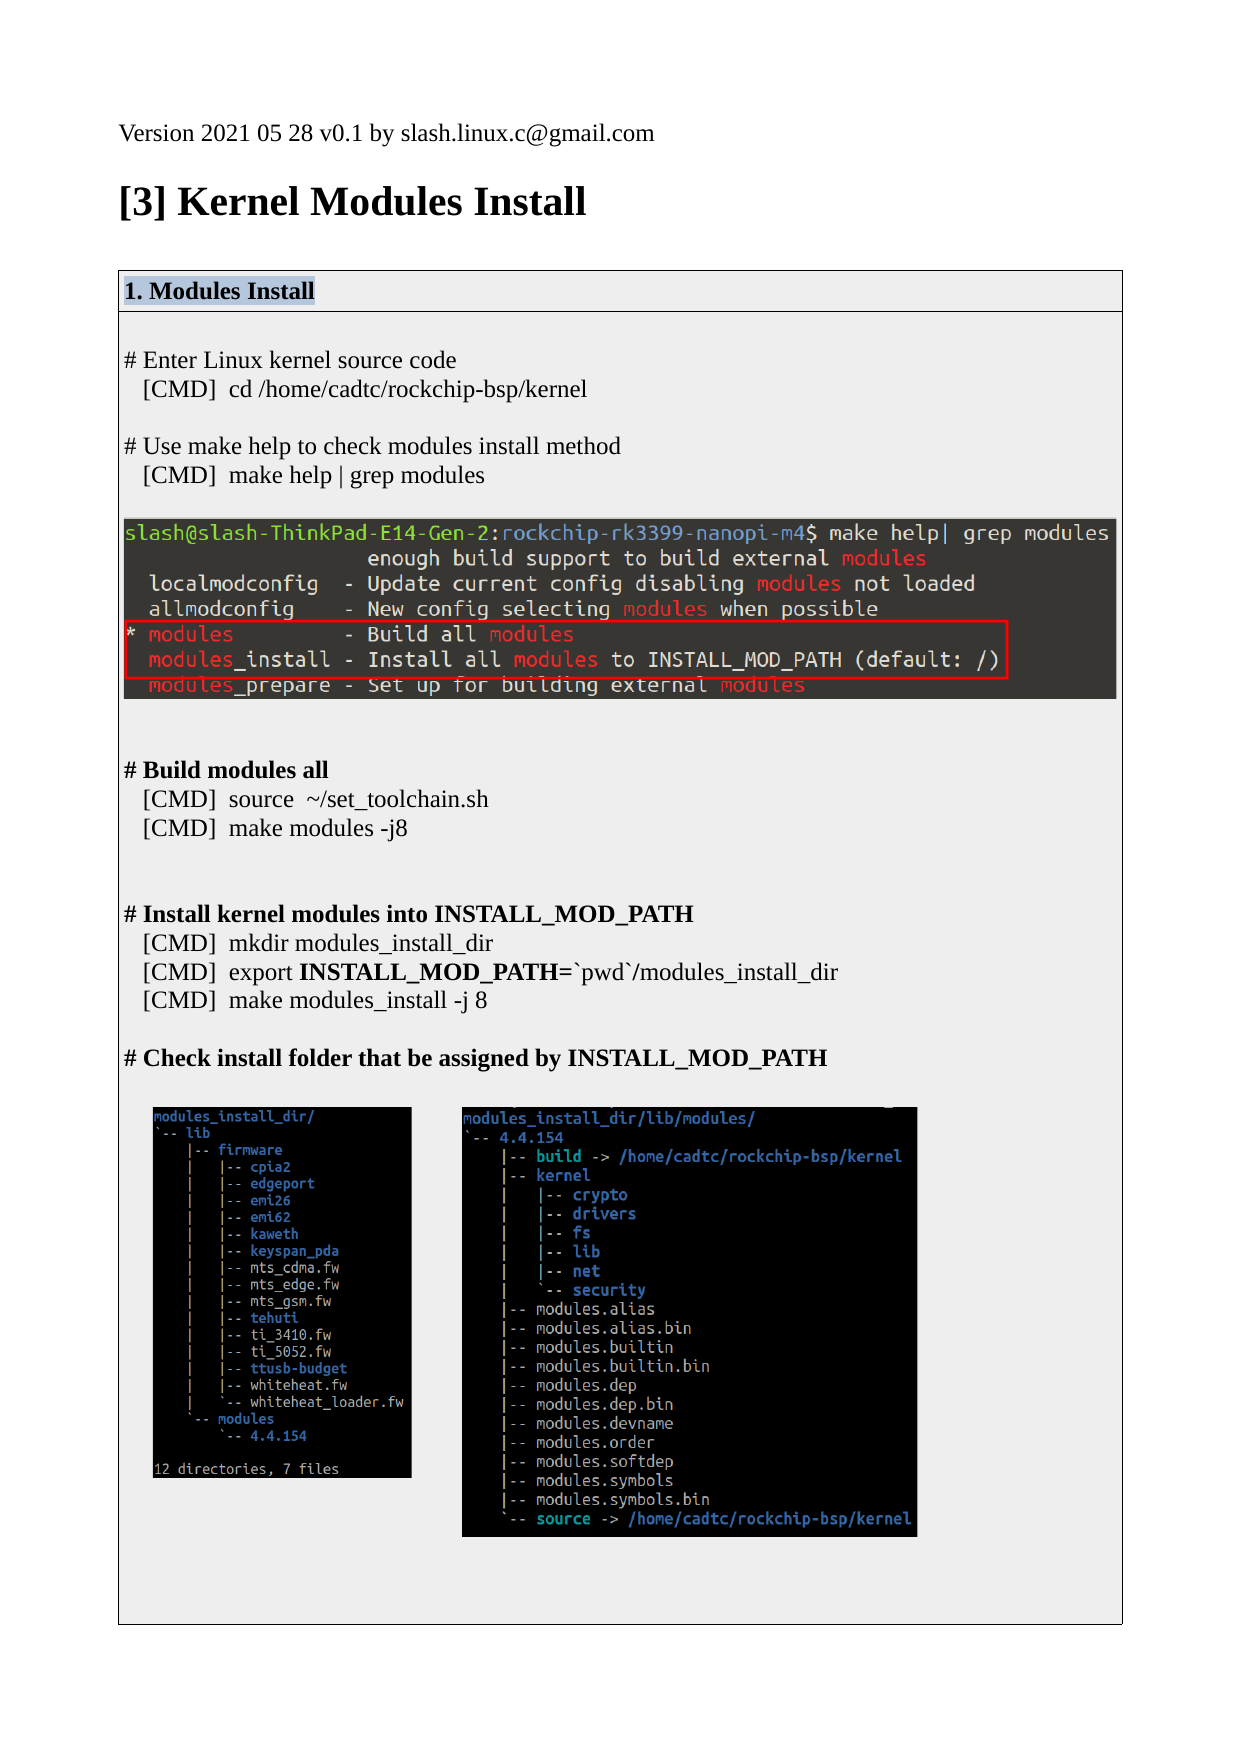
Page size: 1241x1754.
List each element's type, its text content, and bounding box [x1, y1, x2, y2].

picture [123, 517, 1117, 699]
table_header 1. Modules Install [119, 271, 1122, 311]
table_cell # Enter Linux kernel source code [CMD] cd /home/cadtc/rockchip-bsp/kernel # Use make help to check modules install method [CMD] make help | grep modules # Build modules all [CMD] source ~/set_toolchain.sh [CMD] make modules -j8 # Install kernel modules into INSTALL_MOD_PATH [CMD] mkdir modules_install_dir [CMD] export INSTALL_MOD_PATH=`pwd`/modules_install_dir [CMD] make modules_install -j 8 # Check install folder that be assigned by INSTALL_MOD_PATH [119, 312, 1122, 1624]
picture [152, 1107, 412, 1478]
subtitle [3] Kernel Modules Install [118, 176, 1122, 258]
picture [461, 1107, 918, 1537]
